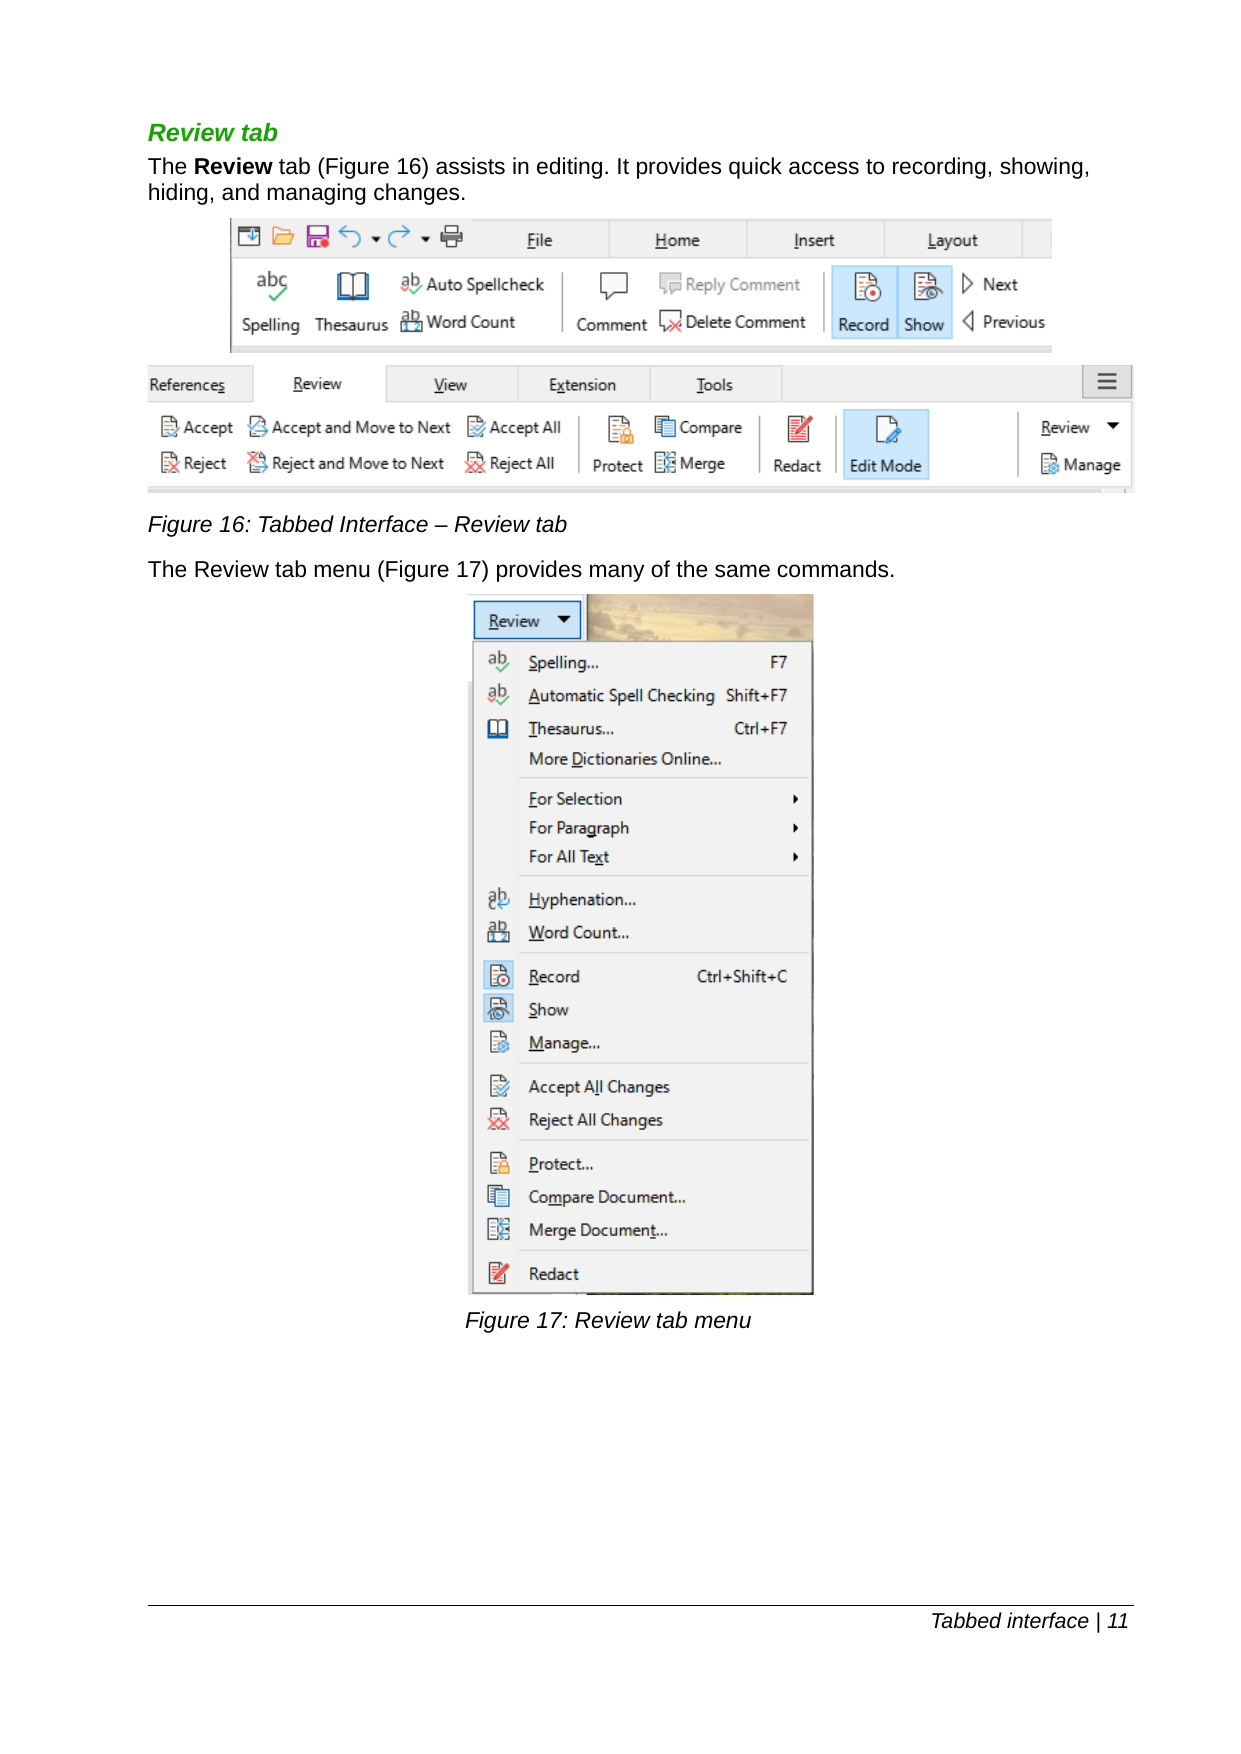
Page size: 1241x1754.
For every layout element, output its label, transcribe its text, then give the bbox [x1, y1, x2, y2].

text The Review tab menu (Figure 17) provides many of the same commands. [148, 556, 1134, 582]
picture [147, 365, 1135, 493]
picture [230, 218, 1052, 353]
text Figure 17: Review tab menu [465, 1307, 817, 1333]
subtitle Review tab [148, 118, 1134, 147]
text The Review tab (Figure 16) assists in editing. It provides quick access to recording, showing, hiding, and managing changes. [148, 153, 1134, 206]
picture [467, 594, 814, 1295]
text Figure 16: Tabbed Interface – Review tab [148, 511, 1134, 537]
